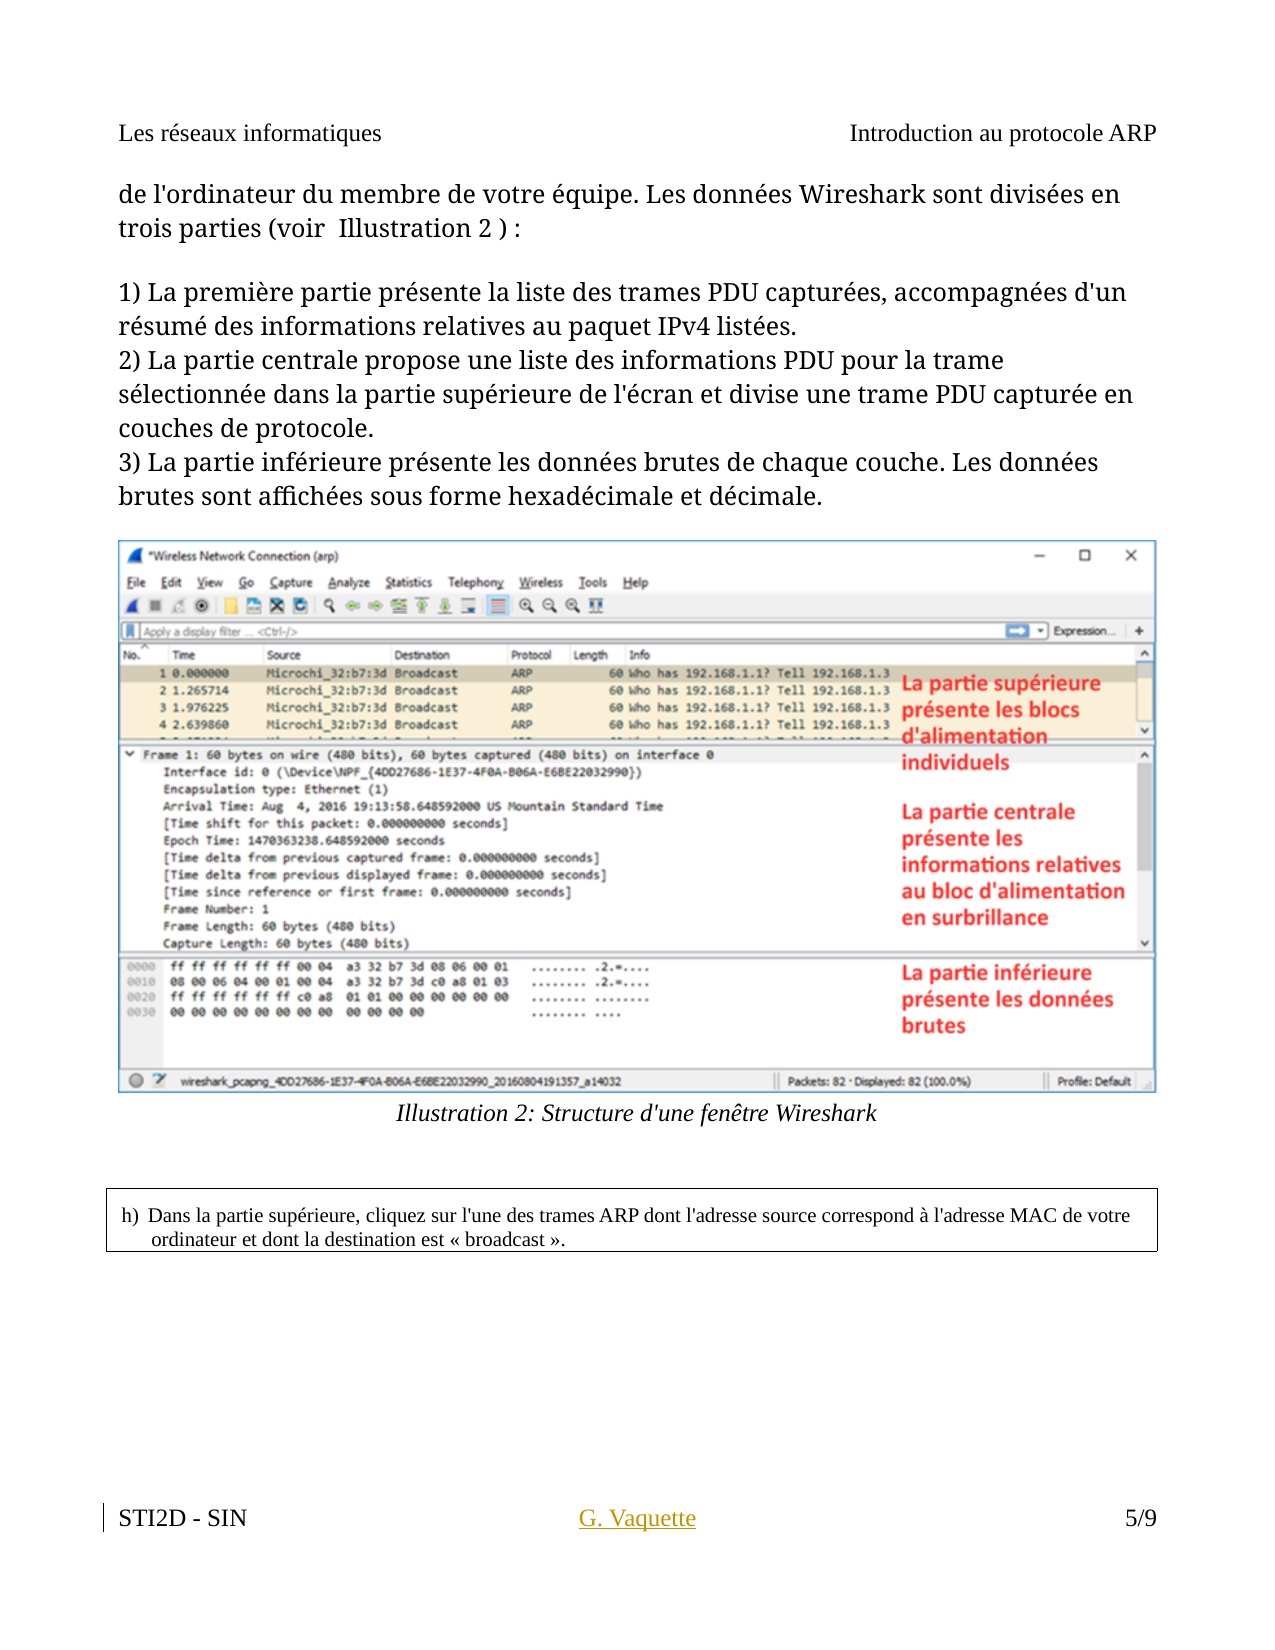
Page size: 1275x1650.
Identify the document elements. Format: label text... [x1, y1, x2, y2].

text de l'ordinateur du membre de votre équipe. Les données Wireshark sont divisées en trois parties (voir Illustration 2 ) : [118, 176, 1157, 244]
text 1) La première partie présente la liste des trames PDU capturées, accompagnées d'un résumé des informations relatives au paquet IPv4 listées. 2) La partie centrale propose une liste des informations PDU pour la trame sélectionnée dans la partie supérieure de l'écran et divise une trame PDU capturée en couches de protocole. 3) La partie inférieure présente les données brutes de chaque couche. Les données brutes sont affichées sous forme hexadécimale et décimale. [118, 274, 1157, 513]
picture [118, 540, 1157, 1093]
list Dans la partie supérieure, cliquez sur l'une des trames ARP dont l'adresse source correspond à l'adresse MAC de votre ordinateur et dont la destination est « broadcast ». [107, 1189, 1157, 1251]
text Illustration 2: Structure d'une fenêtre Wireshark [118, 1093, 1157, 1127]
